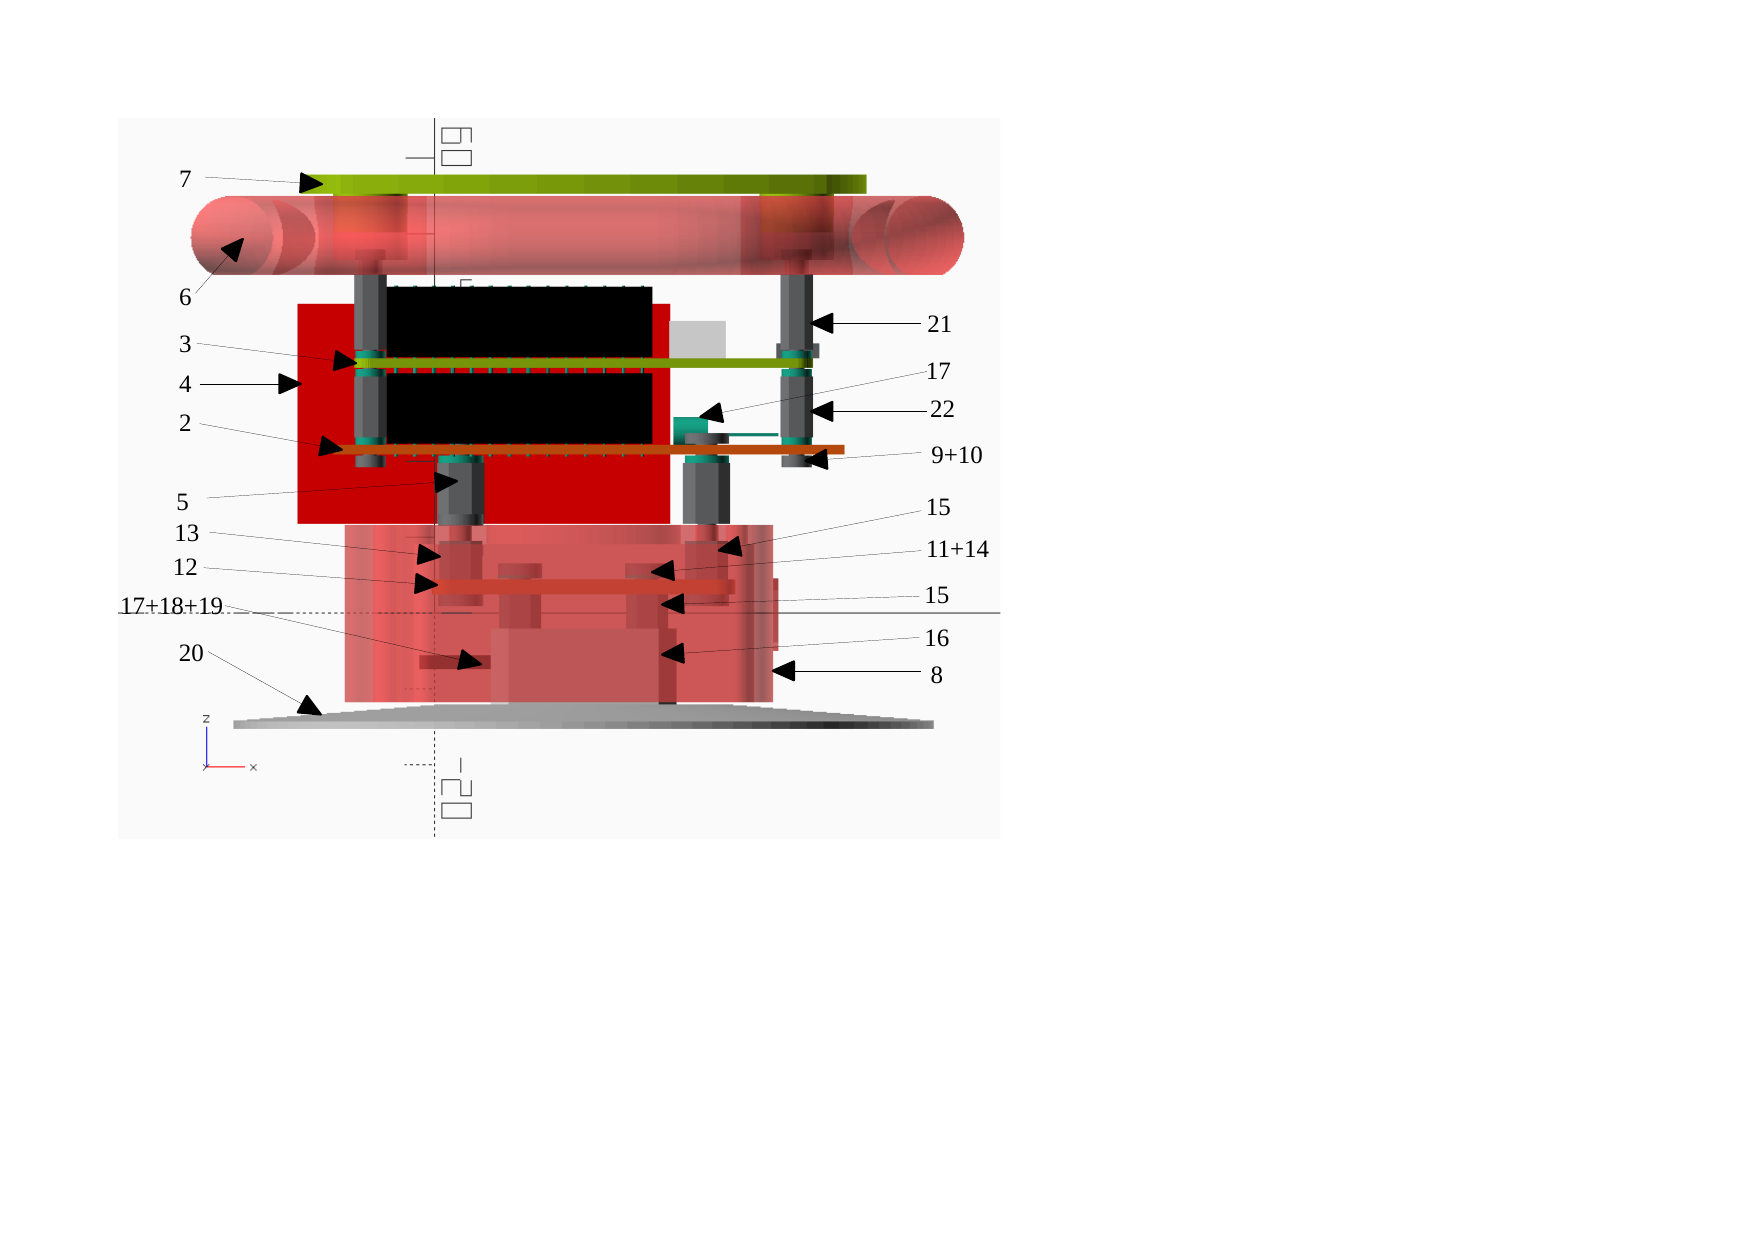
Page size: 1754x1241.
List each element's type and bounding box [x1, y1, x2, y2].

picture [118, 118, 1001, 839]
